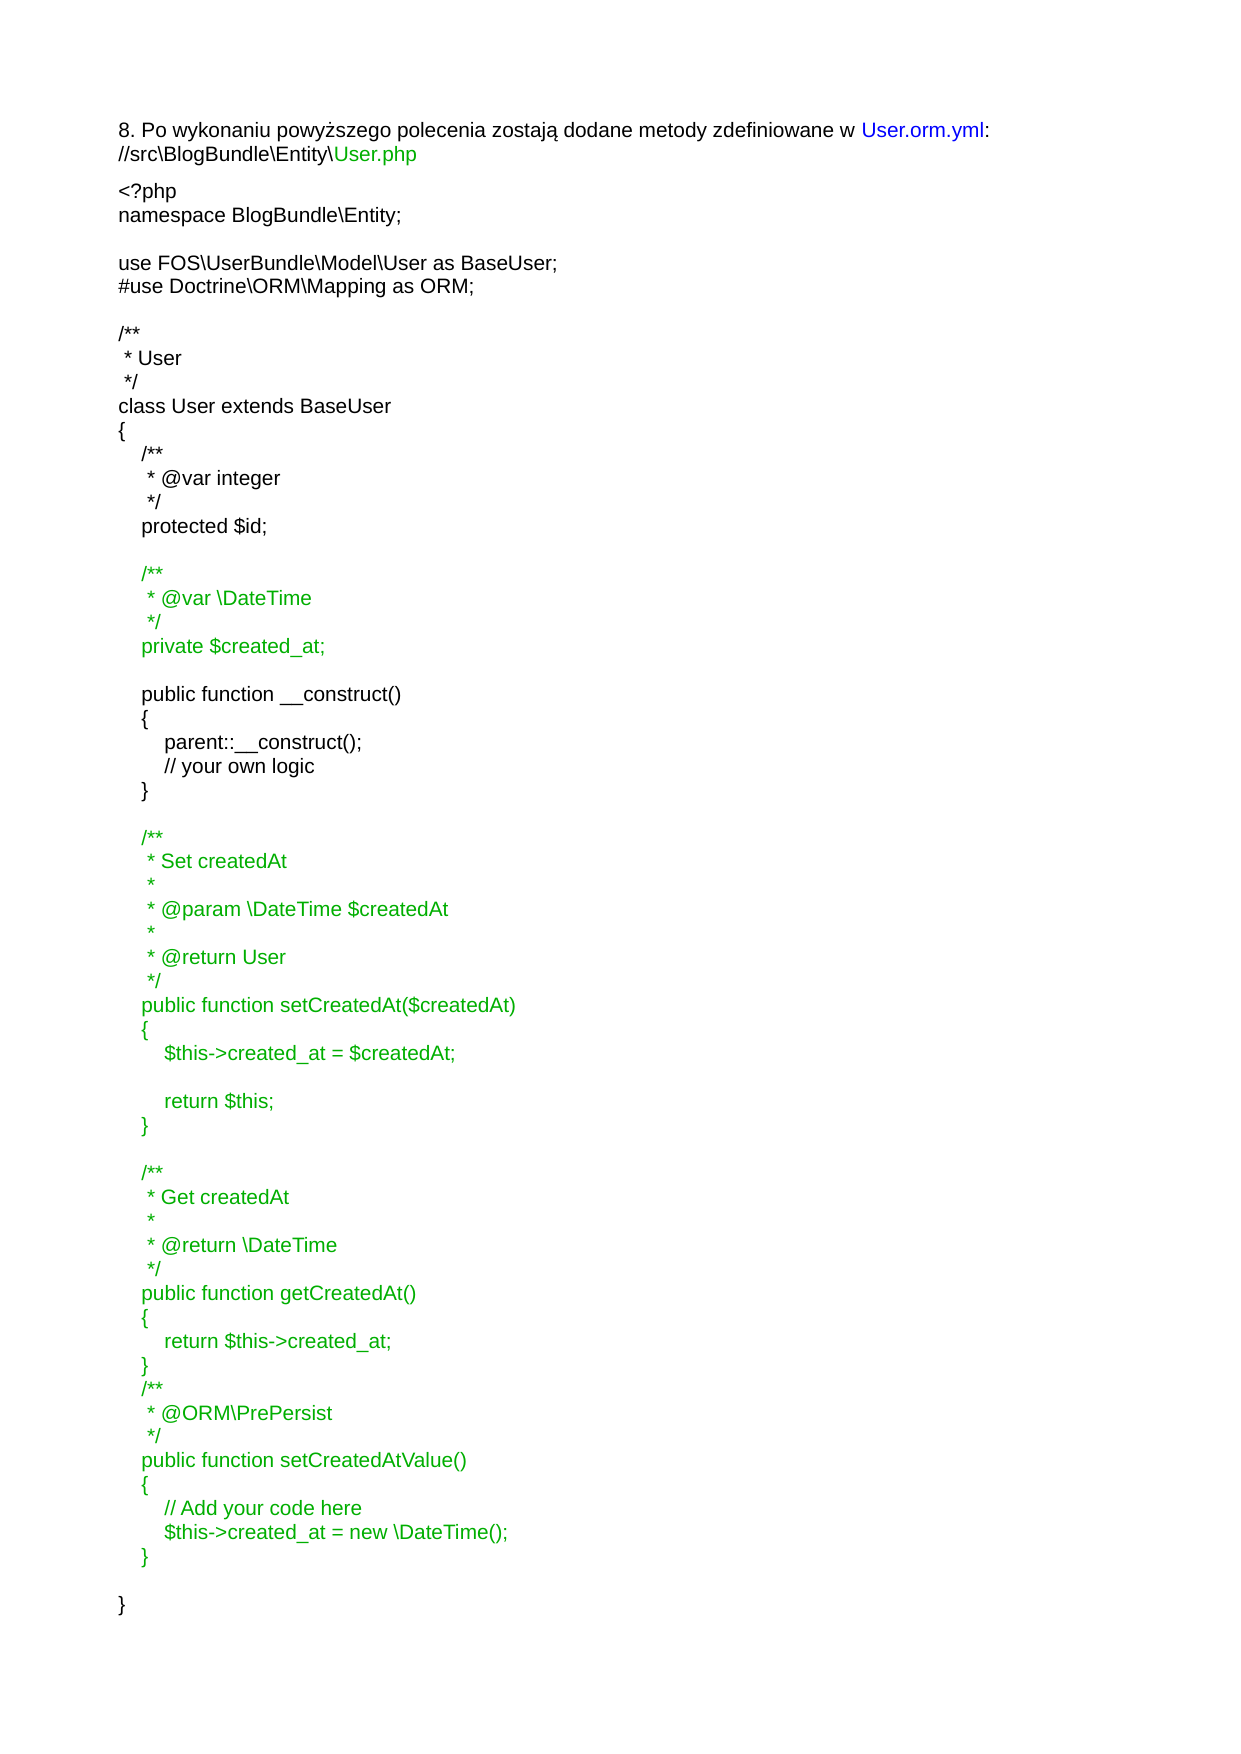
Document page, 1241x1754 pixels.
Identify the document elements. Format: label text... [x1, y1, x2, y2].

text { [118, 418, 1122, 442]
text */ [118, 490, 1122, 514]
text */ [118, 610, 1122, 634]
text * Get createdAt [118, 1185, 1122, 1209]
text <?php [118, 178, 1122, 202]
text */ [118, 1257, 1122, 1281]
text public function setCreatedAt($createdAt) [118, 993, 1122, 1017]
text * [118, 873, 1122, 897]
text * @var integer [118, 466, 1122, 490]
text { [118, 1304, 1122, 1328]
text #use Doctrine\ORM\Mapping as ORM; [118, 274, 1122, 298]
text } [118, 1592, 1122, 1616]
text $this->created_at = $createdAt; [118, 1041, 1122, 1065]
text // Add your code here [118, 1496, 1122, 1520]
text use FOS\UserBundle\Model\User as BaseUser; [118, 250, 1122, 274]
text } [118, 777, 1122, 801]
text * @return \DateTime [118, 1233, 1122, 1257]
text { [118, 1017, 1122, 1041]
text return $this; [118, 1089, 1122, 1113]
text public function getCreatedAt() [118, 1281, 1122, 1304]
text class User extends BaseUser [118, 394, 1122, 418]
text * @param \DateTime $createdAt [118, 897, 1122, 921]
text 8. Po wykonaniu powyższego polecenia zostają dodane metody zdefiniowane w User.orm.yml: [118, 118, 1122, 142]
text */ [118, 1424, 1122, 1448]
text * Set createdAt [118, 849, 1122, 873]
text } [118, 1544, 1122, 1568]
text protected $id; [118, 514, 1122, 538]
text * @ORM\PrePersist [118, 1400, 1122, 1424]
text } [118, 1352, 1122, 1376]
text { [118, 1472, 1122, 1496]
text */ [118, 370, 1122, 394]
text $this->created_at = new \DateTime(); [118, 1520, 1122, 1544]
text public function setCreatedAtValue() [118, 1448, 1122, 1472]
text } [118, 1113, 1122, 1137]
text //src\BlogBundle\Entity\User.php [118, 142, 1122, 166]
text * @return User [118, 945, 1122, 969]
text { [118, 706, 1122, 729]
text * [118, 1209, 1122, 1233]
text parent::__construct(); [118, 729, 1122, 753]
text /** [118, 825, 1122, 849]
text return $this->created_at; [118, 1328, 1122, 1352]
text /** [118, 442, 1122, 466]
text namespace BlogBundle\Entity; [118, 202, 1122, 226]
text /** [118, 322, 1122, 346]
text * @var \DateTime [118, 586, 1122, 610]
text // your own logic [118, 753, 1122, 777]
text private $created_at; [118, 634, 1122, 658]
text public function __construct() [118, 682, 1122, 706]
text */ [118, 969, 1122, 993]
text * [118, 921, 1122, 945]
text * User [118, 346, 1122, 370]
text /** [118, 562, 1122, 586]
text /** [118, 1161, 1122, 1185]
text /** [118, 1376, 1122, 1400]
